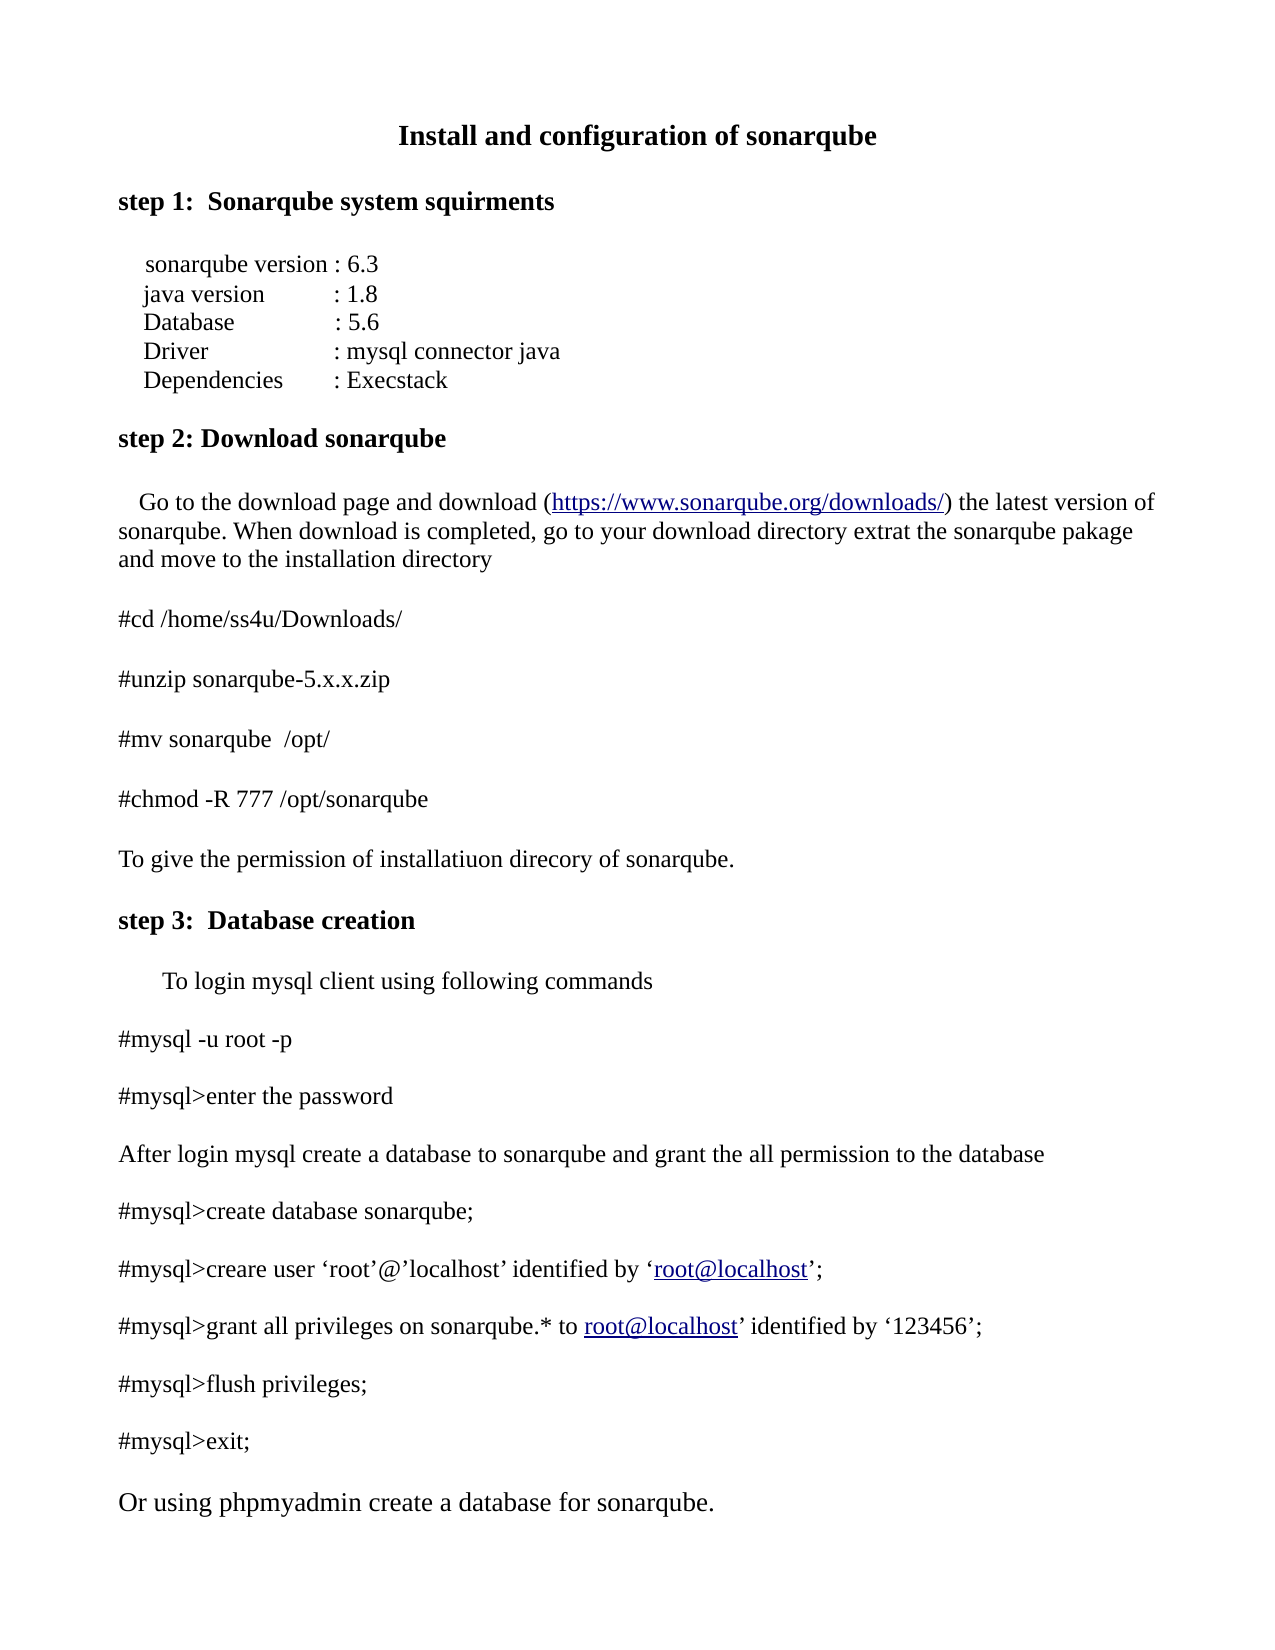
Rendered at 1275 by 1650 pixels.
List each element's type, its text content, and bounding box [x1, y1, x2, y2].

text #mysql>exit; [118, 1426, 1157, 1455]
text #unzip sonarqube-5.x.x.zip [118, 664, 1157, 693]
text #chmod -R 777 /opt/sonarqube [118, 784, 1157, 813]
text #mysql>grant all privileges on sonarqube.* to root@localhost’ identified by ‘123456’; [118, 1311, 1157, 1340]
text sonarqube version : 6.3 [118, 247, 1157, 279]
text Or using phpmyadmin create a database for sonarqube. [118, 1486, 1157, 1517]
text To give the permission of installatiuon direcory of sonarqube. [118, 844, 1157, 873]
text #mysql>create database sonarqube; [118, 1196, 1157, 1225]
text Install and configuration of sonarqube [118, 118, 1157, 152]
text #mysql>creare user ‘root’@’localhost’ identified by ‘root@localhost’; [118, 1254, 1157, 1282]
text step 2: Download sonarqube [118, 422, 1157, 453]
text step 1: Sonarqube system squirments [118, 185, 1157, 216]
text Database : 5.6 [118, 307, 1157, 336]
text #mysql -u root -p [118, 1024, 1157, 1052]
text #mysql>enter the password [118, 1081, 1157, 1110]
text Driver : mysql connector java [118, 336, 1157, 365]
text After login mysql create a database to sonarqube and grant the all permission to the database [118, 1139, 1157, 1167]
text java version : 1.8 [118, 279, 1157, 307]
text Dependencies : Execstack [118, 365, 1157, 394]
text step 3: Database creation [118, 904, 1157, 935]
text To login mysql client using following commands [118, 966, 1157, 995]
text #mv sonarqube /opt/ [118, 724, 1157, 753]
text #cd /home/ss4u/Downloads/ [118, 604, 1157, 633]
text #mysql>flush privileges; [118, 1369, 1157, 1397]
text Go to the download page and download (https://www.sonarqube.org/downloads/) the latest version of sonarqube. When download is completed, go to your download directory extrat the sonarqube pakage and move to the installation directory [118, 485, 1157, 573]
